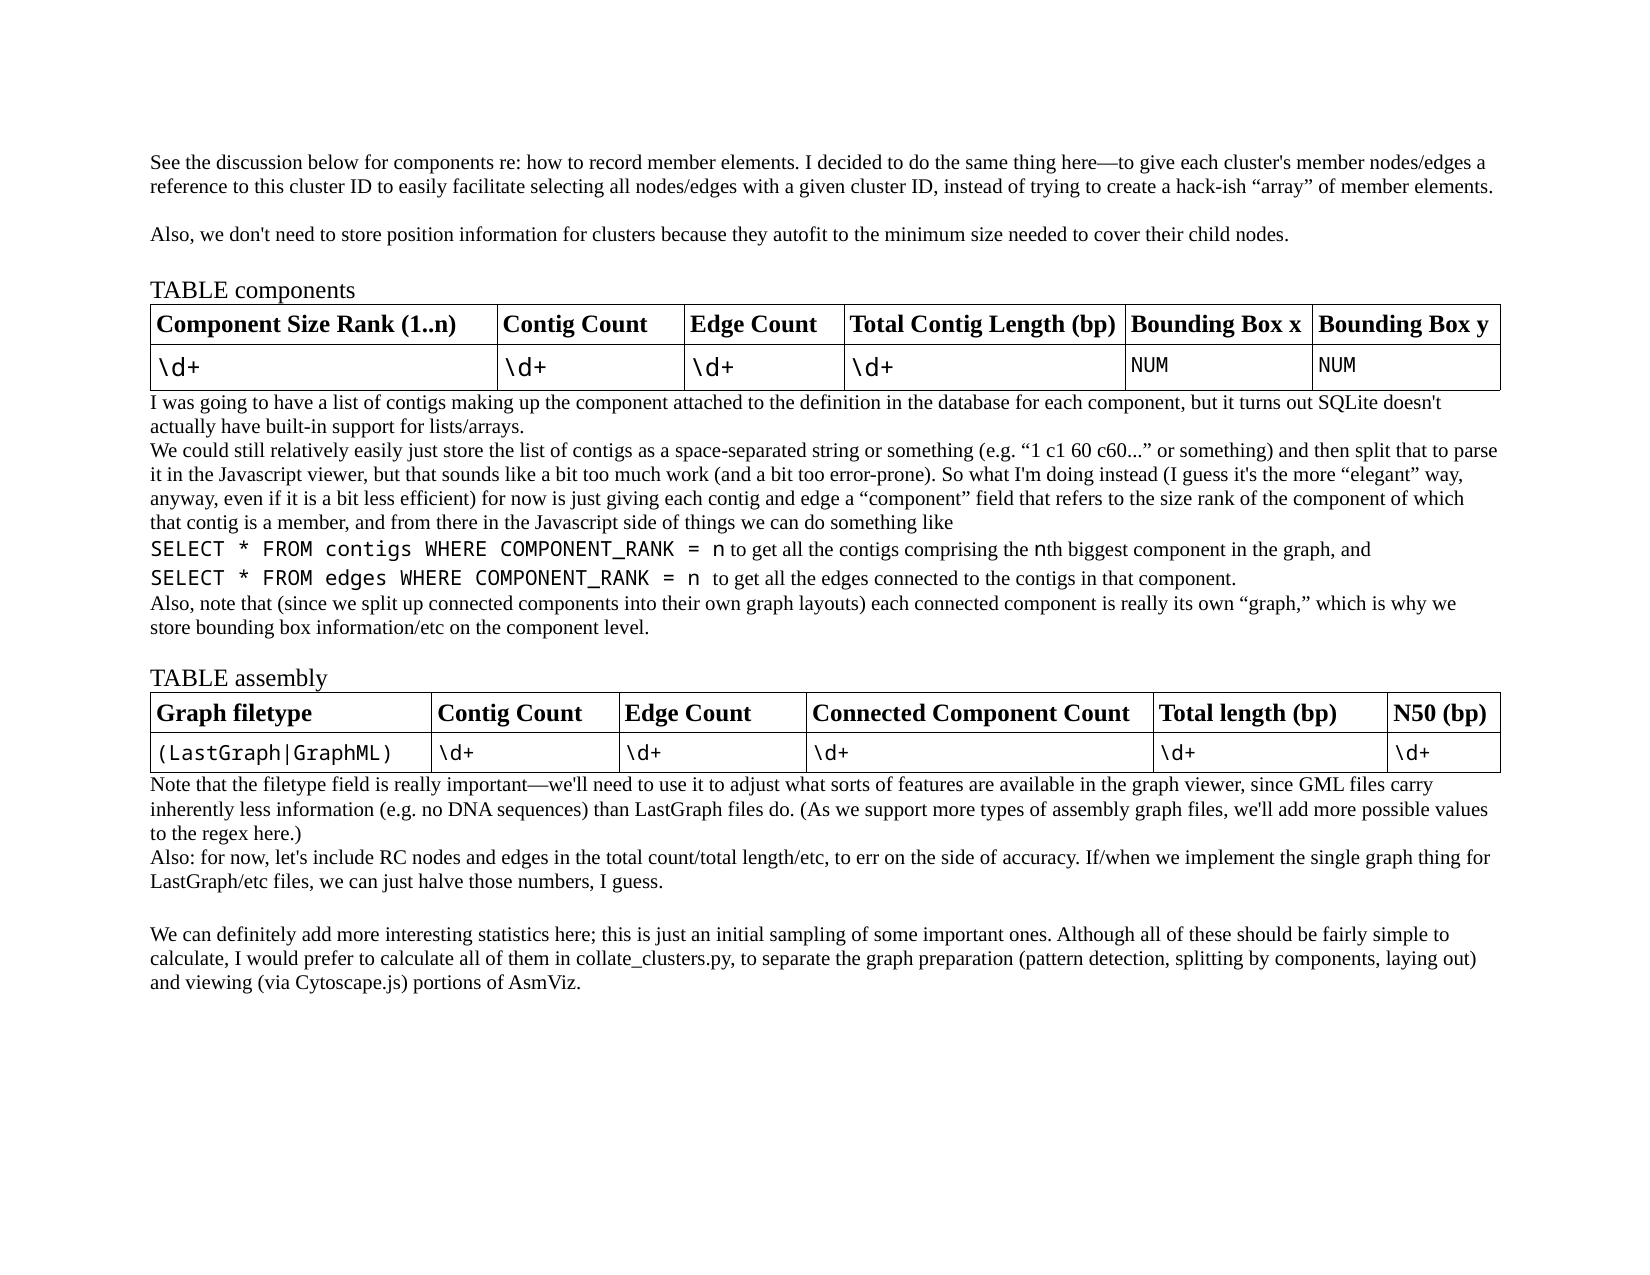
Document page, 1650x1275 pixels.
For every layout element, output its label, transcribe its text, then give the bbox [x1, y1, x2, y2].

table_cell \d+ [620, 733, 806, 772]
table_header Total length (bp) [1154, 693, 1387, 732]
table_cell \d+ [1388, 733, 1500, 772]
table_cell \d+ [498, 345, 684, 390]
text We can definitely add more interesting statistics here; this is just an initial sampling of some important ones. Although all of these should be fairly simple to calculate, I would prefer to calculate all of them in collate_clusters.py, to separate the graph preparation (pattern detection, splitting by components, laying out) and viewing (via Cytoscape.js) portions of AsmViz. [150, 921, 1500, 994]
table_cell (LastGraph|GraphML) [151, 733, 431, 772]
table_cell \d+ [845, 345, 1125, 390]
table_header Component Size Rank (1..n) [151, 305, 497, 344]
table_header Edge Count [685, 305, 844, 344]
text We could still relatively easily just store the list of contigs as a space-separated string or something (e.g. “1 c1 60 c60...” or something) and then split that to parse it in the Javascript viewer, but that sounds like a bit too much work (and a bit too error-prone). So what I'm doing instead (I guess it's the more “elegant” way, anyway, even if it is a bit less efficient) for now is just giving each contig and edge a “component” field that refers to the size rank of the component of which that contig is a member, and from there in the Javascript side of things we can do something like [150, 438, 1500, 534]
text See the discussion below for components re: how to record member elements. I decided to do the same thing here—to give each cluster's member nodes/edges a reference to this cluster ID to easily facilitate selecting all nodes/edges with a given cluster ID, instead of trying to create a hack-ish “array” of member elements. [150, 150, 1500, 198]
text Note that the filetype field is really important—we'll need to use it to adjust what sorts of features are available in the graph viewer, since GML files carry inherently less information (e.g. no DNA sequences) than LastGraph files do. (As we support more types of assembly graph files, we'll add more possible values to the regex here.) [150, 773, 1500, 844]
table_cell NUM [1313, 345, 1500, 390]
table_header Bounding Box x [1126, 305, 1312, 344]
table_header N50 (bp) [1388, 693, 1500, 732]
table_header Connected Component Count [807, 693, 1153, 732]
text Also: for now, let's include RC nodes and edges in the total count/total length/etc, to err on the side of accuracy. If/when we implement the single graph thing for LastGraph/etc files, we can just halve those numbers, I guess. [150, 844, 1500, 893]
table_header Graph filetype [151, 693, 431, 732]
text I was going to have a list of contigs making up the component attached to the definition in the database for each component, but it turns out SQLite doesn't actually have built-in support for lists/arrays. [150, 391, 1500, 438]
text SELECT * FROM edges WHERE COMPONENT_RANK = n to get all the edges connected to the contigs in that component. [150, 563, 1500, 591]
table_header Total Contig Length (bp) [845, 305, 1125, 344]
table_cell \d+ [151, 345, 497, 390]
table_header Contig Count [432, 693, 619, 732]
text Also, note that (since we split up connected components into their own graph layouts) each connected component is really its own “graph,” which is why we store bounding box information/etc on the component level. [150, 591, 1500, 639]
table_cell \d+ [432, 733, 619, 772]
table_cell \d+ [807, 733, 1153, 772]
text SELECT * FROM contigs WHERE COMPONENT_RANK = n to get all the contigs comprising the nth biggest component in the graph, and [150, 534, 1500, 563]
text TABLE assembly [150, 663, 1500, 692]
table_cell NUM [1126, 345, 1312, 390]
table_header Edge Count [620, 693, 806, 732]
table_header Contig Count [498, 305, 684, 344]
table_header Bounding Box y [1313, 305, 1500, 344]
text TABLE components [150, 275, 1500, 304]
table_cell \d+ [685, 345, 844, 390]
table_cell \d+ [1154, 733, 1387, 772]
text Also, we don't need to store position information for clusters because they autofit to the minimum size needed to cover their child nodes. [150, 222, 1500, 246]
